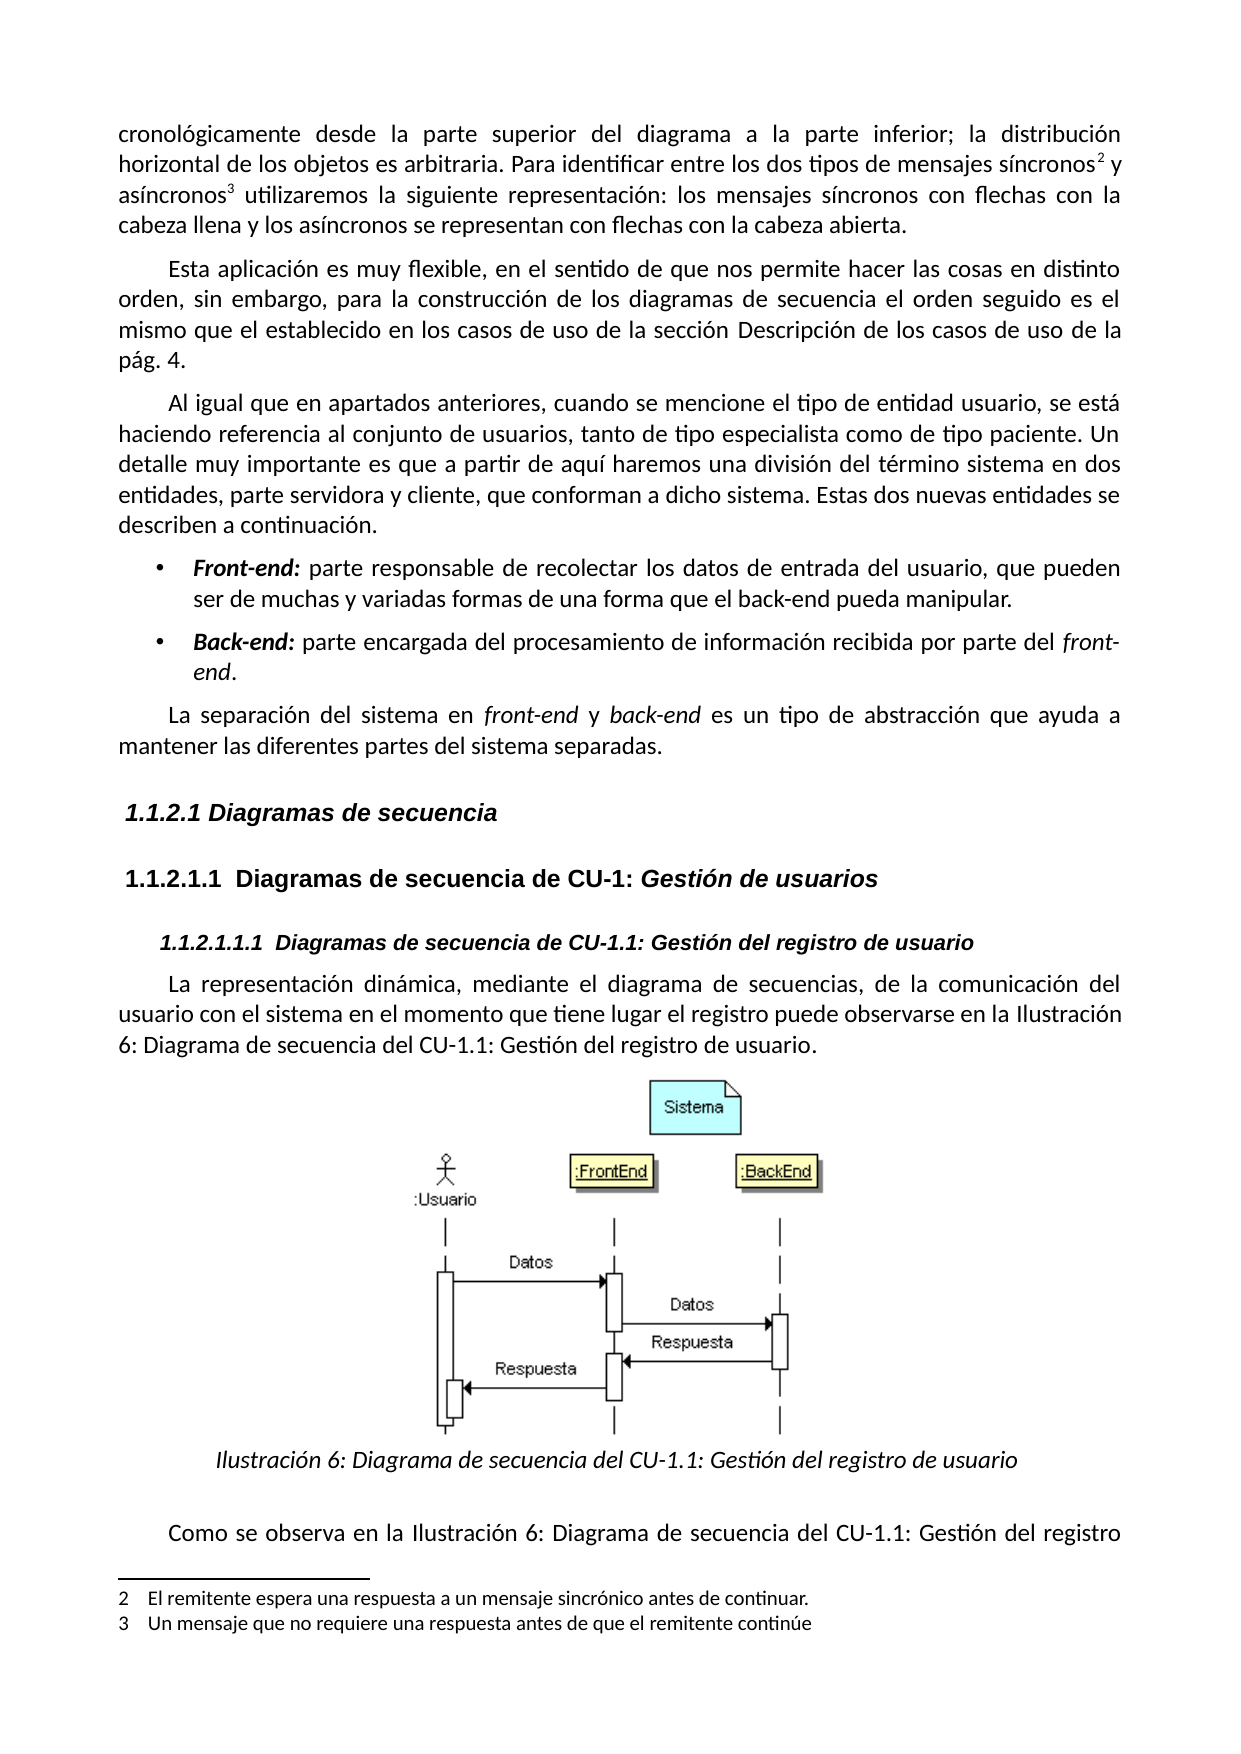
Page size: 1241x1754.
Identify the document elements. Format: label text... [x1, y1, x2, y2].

text Ilustración 6: Diagrama de secuencia del CU-1.1: Gestión del registro de usuario [215, 1084, 1025, 1474]
subtitle Diagramas de secuencia [118, 798, 1122, 827]
text Como se observa en la Ilustración 6: Diagrama de secuencia del CU-1.1: Gestión del registro [118, 1517, 1122, 1548]
picture [398, 1071, 842, 1444]
text La separación del sistema en front-end y back-end es un tipo de abstracción que ayuda a mantener las diferentes partes del sistema separadas. [118, 699, 1122, 761]
text El remitente espera una respuesta a un mensaje sincrónico antes de continuar. [118, 1585, 1122, 1610]
list Front-end: parte responsable de recolectar los datos de entrada del usuario, que pueden ser de muchas y variadas formas de una forma que el back-end pueda manipular. [156, 552, 1122, 613]
text Esta aplicación es muy flexible, en el sentido de que nos permite hacer las cosas en distinto orden, sin embargo, para la construcción de los diagramas de secuencia el orden seguido es el mismo que el establecido en los casos de uso de la sección Descripción de los casos de uso de la pág. 4. [118, 253, 1122, 375]
text cronológicamente desde la parte superior del diagrama a la parte inferior; la distribución horizontal de los objetos es arbitraria. Para identificar entre los dos tipos de mensajes síncronos y asíncronos utilizaremos la siguiente representación: los mensajes síncronos con flechas con la cabeza llena y los asíncronos se representan con flechas con la cabeza abierta. [118, 118, 1122, 240]
text La representación dinámica, mediante el diagrama de secuencias, de la comunicación del usuario con el sistema en el momento que tiene lugar el registro puede observarse en la Ilustración 6: Diagrama de secuencia del CU-1.1: Gestión del registro de usuario. [118, 968, 1122, 1059]
text Un mensaje que no requiere una respuesta antes de que el remitente continúe [118, 1610, 1122, 1636]
list Back-end: parte encargada del procesamiento de información recibida por parte del front-end. [156, 626, 1122, 687]
text Al igual que en apartados anteriores, cuando se mencione el tipo de entidad usuario, se está haciendo referencia al conjunto de usuarios, tanto de tipo especialista como de tipo paciente. Un detalle muy importante es que a partir de aquí haremos una división del término sistema en dos entidades, parte servidora y cliente, que conforman a dicho sistema. Estas dos nuevas entidades se describen a continuación. [118, 387, 1122, 540]
subtitle Diagramas de secuencia de CU-1: Gestión de usuarios [118, 864, 1122, 893]
subtitle Diagramas de secuencia de CU-1.1: Gestión del registro de usuario [153, 930, 1122, 955]
